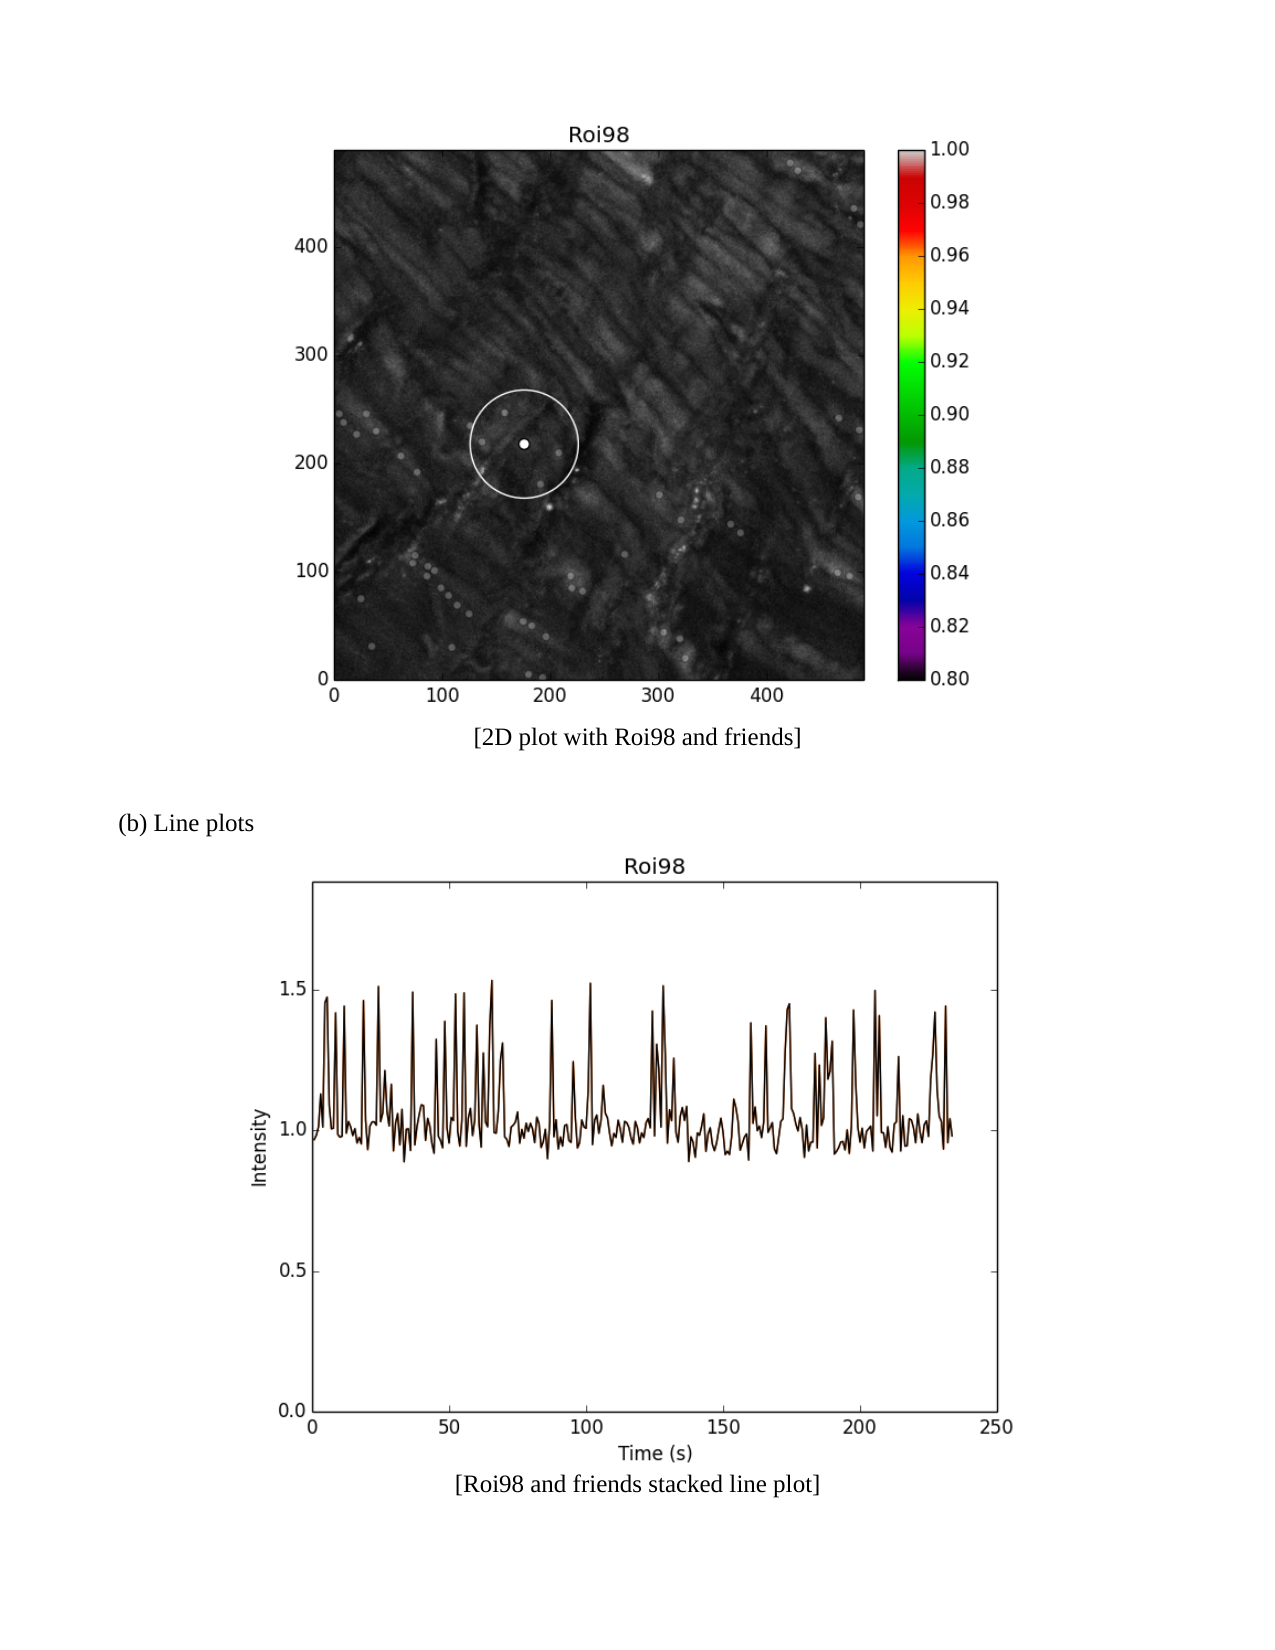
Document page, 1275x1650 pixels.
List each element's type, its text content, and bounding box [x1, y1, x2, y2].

text [2D plot with Roi98 and friends] [118, 722, 1157, 751]
text (b) Line plots [118, 808, 1157, 837]
text [Roi98 and friends stacked line plot] [118, 1469, 1157, 1498]
